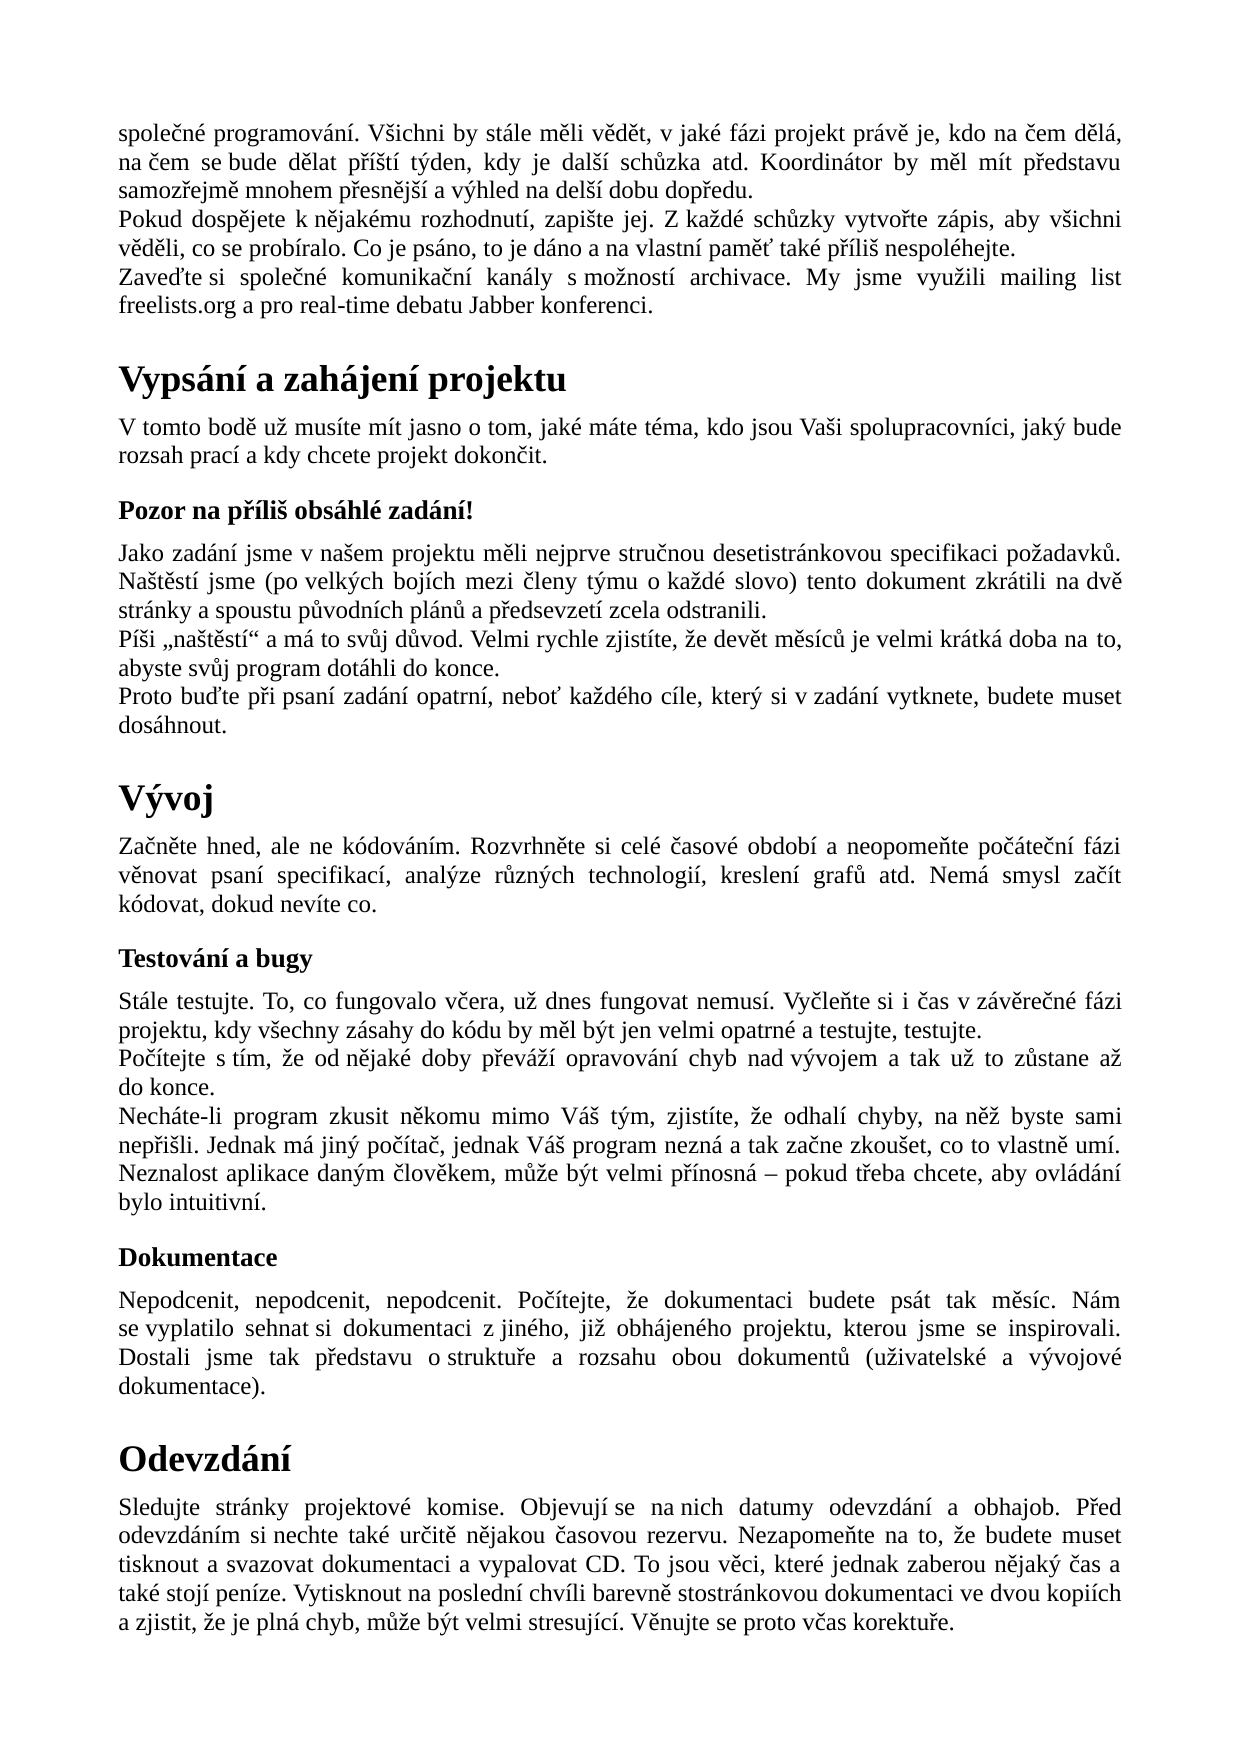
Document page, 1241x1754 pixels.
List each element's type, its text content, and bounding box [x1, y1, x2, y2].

text V tomto bodě už musíte mít jasno o tom, jaké máte téma, kdo jsou Vaši spolupracovníci, jaký bude rozsah prací a kdy chcete projekt dokončit. [118, 412, 1122, 469]
text Sledujte stránky projektové komise. Objevují se na nich datumy odevzdání a obhajob. Před odevzdáním si nechte také určitě nějakou časovou rezervu. Nezapomeňte na to, že budete muset tisknout a svazovat dokumentaci a vypalovat CD. To jsou věci, které jednak zaberou nějaký čas a také stojí peníze. Vytisknout na poslední chvíli barevně stostránkovou dokumentaci ve dvou kopiích a zjistit, že je plná chyb, může být velmi stresující. Věnujte se proto včas korektuře. [118, 1492, 1122, 1636]
subtitle Vývoj [118, 776, 1122, 819]
text Nepodcenit, nepodcenit, nepodcenit. Počítejte, že dokumentaci budete psát tak měsíc. Nám se vyplatilo sehnat si dokumentaci z jiného, již obhájeného projektu, kterou jsme se inspirovali. Dostali jsme tak představu o struktuře a rozsahu obou dokumentů (uživatelské a vývojové dokumentace). [118, 1285, 1122, 1400]
subtitle Dokumentace [118, 1241, 1122, 1272]
text Necháte-li program zkusit někomu mimo Váš tým, zjistíte, že odhalí chyby, na něž byste sami nepřišli. Jednak má jiný počítač, jednak Váš program nezná a tak začne zkoušet, co to vlastně umí. Neznalost aplikace daným člověkem, může být velmi přínosná – pokud třeba chcete, aby ovládání bylo intuitivní. [118, 1101, 1122, 1216]
text Počítejte s tím, že od nějaké doby převáží opravování chyb nad vývojem a tak už to zůstane až do konce. [118, 1043, 1122, 1101]
text Píši „naštěstí“ a má to svůj důvod. Velmi rychle zjistíte, že devět měsíců je velmi krátká doba na to, abyste svůj program dotáhli do konce. [118, 624, 1122, 681]
text Proto buďte při psaní zadání opatrní, neboť každého cíle, který si v zadání vytknete, budete muset dosáhnout. [118, 681, 1122, 739]
text společné programování. Všichni by stále měli vědět, v jaké fázi projekt právě je, kdo na čem dělá, na čem se bude dělat příští týden, kdy je další schůzka atd. Koordinátor by měl mít představu samozřejmě mnohem přesnější a výhled na delší dobu dopředu. [118, 118, 1122, 204]
text Začněte hned, ale ne kódováním. Rozvrhněte si celé časové období a neopomeňte počáteční fázi věnovat psaní specifikací, analýze různých technologií, kreslení grafů atd. Nemá smysl začít kódovat, dokud nevíte co. [118, 831, 1122, 917]
subtitle Testování a bugy [118, 942, 1122, 973]
text Zaveďte si společné komunikační kanály s možností archivace. My jsme využili mailing list freelists.org a pro real-time debatu Jabber konferenci. [118, 262, 1122, 319]
text Jako zadání jsme v našem projektu měli nejprve stručnou desetistránkovou specifikaci požadavků. Naštěstí jsme (po velkých bojích mezi členy týmu o každé slovo) tento dokument zkrátili na dvě stránky a spoustu původních plánů a předsevzetí zcela odstranili. [118, 538, 1122, 624]
subtitle Vypsání a zahájení projektu [118, 356, 1122, 399]
text Stále testujte. To, co fungovalo včera, už dnes fungovat nemusí. Vyčleňte si i čas v závěrečné fázi projektu, kdy všechny zásahy do kódu by měl být jen velmi opatrné a testujte, testujte. [118, 986, 1122, 1043]
subtitle Pozor na příliš obsáhlé zadání! [118, 494, 1122, 525]
text Pokud dospějete k nějakému rozhodnutí, zapište jej. Z každé schůzky vytvořte zápis, aby všichni věděli, co se probíralo. Co je psáno, to je dáno a na vlastní paměť také příliš nespoléhejte. [118, 204, 1122, 262]
subtitle Odevzdání [118, 1436, 1122, 1479]
